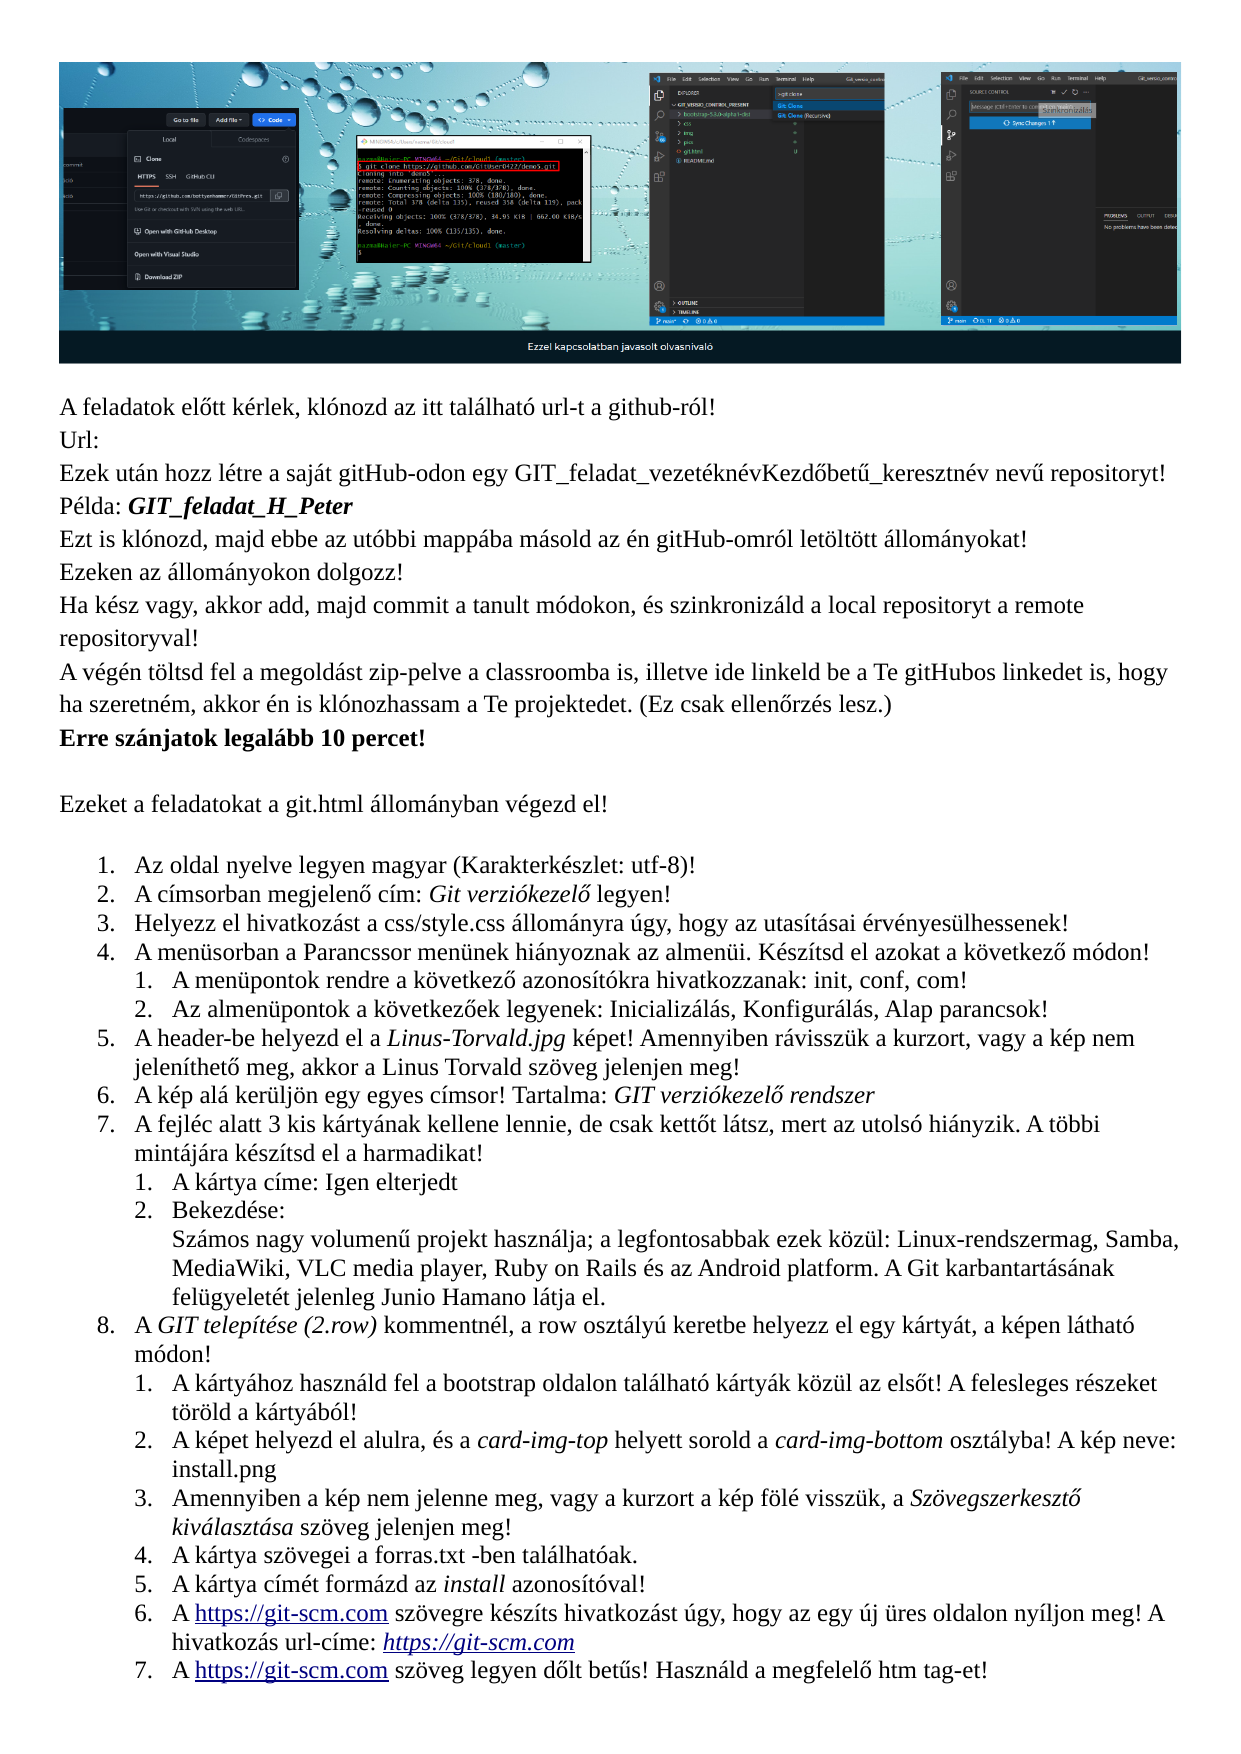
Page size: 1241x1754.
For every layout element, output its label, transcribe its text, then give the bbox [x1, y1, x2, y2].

list A menüsorban a Parancssor menünek hiányoznak az almenüi. Készítsd el azokat a következő módon! [97, 937, 1181, 965]
text A végén töltsd fel a megoldást zip-pelve a classroomba is, illetve ide linkeld be a Te gitHubos linkedet is, hogy ha szeretném, akkor én is klónozhassam a Te projektedet. (Ez csak ellenőrzés lesz.) [59, 657, 1181, 718]
list A képet helyezd el alulra, és a card-img-top helyett sorold a card-img-bottom osztályba! A kép neve: install.png [134, 1425, 1181, 1483]
list A https://git-scm.com szöveg legyen dőlt betűs! Használd a megfelelő htm tag-et! [134, 1655, 1181, 1684]
text Url: [59, 425, 1181, 454]
list Helyezz el hivatkozást a css/style.css állományra úgy, hogy az utasításai érvényesülhessenek! [97, 908, 1181, 937]
list Bekezdése: Számos nagy volumenű projekt használja; a legfontosabbak ezek közül: Linux-rendszermag, Samba, MediaWiki, VLC media player, Ruby on Rails és az Android platform. A Git karbantartásának felügyeletét jelenleg Junio Hamano látja el. [134, 1195, 1181, 1310]
list A fejléc alatt 3 kis kártyának kellene lennie, de csak kettőt látsz, mert az utolsó hiányzik. A többi mintájára készítsd el a harmadikat! [97, 1109, 1181, 1167]
list Az oldal nyelve legyen magyar (Karakterkészlet: utf-8)! [97, 850, 1181, 879]
list A kártya szövegei a forras.txt -ben találhatóak. [134, 1540, 1181, 1569]
list A GIT telepítése (2.row) kommentnél, a row osztályú keretbe helyezz el egy kártyát, a képen látható módon! [97, 1310, 1181, 1368]
list A menüpontok rendre a következő azonosítókra hivatkozzanak: init, conf, com! [134, 965, 1181, 994]
list A címsorban megjelenő cím: Git verziókezelő legyen! [97, 879, 1181, 908]
list A https://git-scm.com szövegre készíts hivatkozást úgy, hogy az egy új üres oldalon nyíljon meg! A hivatkozás url-címe: https://git-scm.com [134, 1598, 1181, 1655]
list Az almenüpontok a következőek legyenek: Inicializálás, Konfigurálás, Alap parancsok! [134, 994, 1181, 1023]
list Amennyiben a kép nem jelenne meg, vagy a kurzort a kép fölé visszük, a Szövegszerkesztő kiválasztása szöveg jelenjen meg! [134, 1483, 1181, 1540]
list A kártya címét formázd az install azonosítóval! [134, 1569, 1181, 1598]
text Ezt is klónozd, majd ebbe az utóbbi mappába másold az én gitHub-omról letöltött állományokat! [59, 524, 1181, 553]
text Ha kész vagy, akkor add, majd commit a tanult módokon, és szinkronizáld a local repositoryt a remote repositoryval! [59, 591, 1181, 652]
text Ezeket a feladatokat a git.html állományban végezd el! [59, 789, 1181, 817]
text A feladatok előtt kérlek, klónozd az itt található url-t a github-ról! [59, 392, 1181, 421]
text Erre szánjatok legalább 10 percet! [59, 723, 1181, 751]
picture [59, 62, 1182, 364]
list A kártyához használd fel a bootstrap oldalon található kártyák közül az elsőt! A felesleges részeket töröld a kártyából! [134, 1368, 1181, 1425]
list A header-be helyezd el a Linus-Torvald.jpg képet! Amennyiben rávisszük a kurzort, vagy a kép nem jeleníthető meg, akkor a Linus Torvald szöveg jelenjen meg! [97, 1023, 1181, 1080]
text Ezek után hozz létre a saját gitHub-odon egy GIT_feladat_vezetéknévKezdőbetű_keresztnév nevű repositoryt! Példa: GIT_feladat_H_Peter [59, 458, 1181, 520]
list A kártya címe: Igen elterjedt [134, 1167, 1181, 1195]
list A kép alá kerüljön egy egyes címsor! Tartalma: GIT verziókezelő rendszer [97, 1080, 1181, 1109]
text Ezeken az állományokon dolgozz! [59, 557, 1181, 586]
